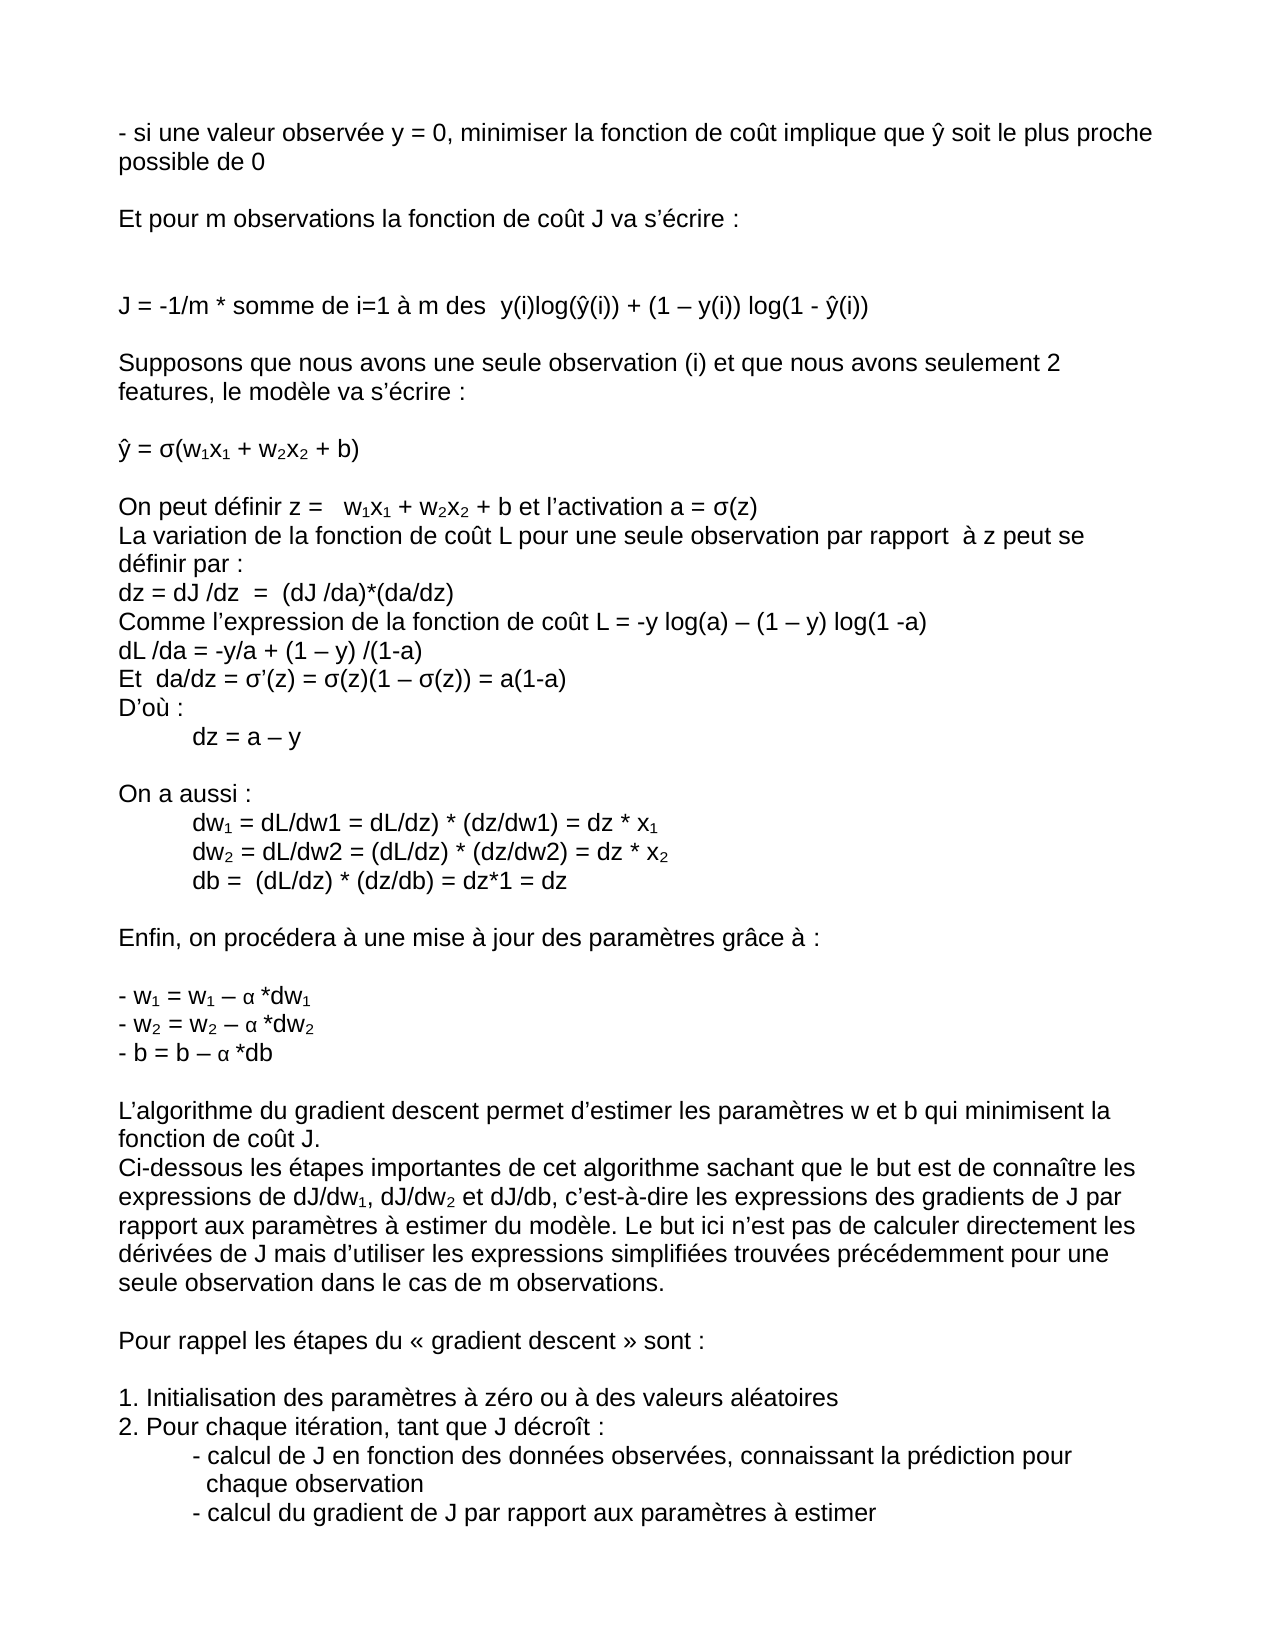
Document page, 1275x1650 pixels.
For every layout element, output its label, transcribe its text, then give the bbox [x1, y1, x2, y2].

text Supposons que nous avons une seule observation (i) et que nous avons seulement 2 features, le modèle va s’écrire : [118, 348, 1157, 406]
text Et da/dz = σ’(z) = σ(z)(1 – σ(z)) = a(1-a) [118, 664, 1157, 693]
text On a aussi : [118, 779, 1157, 808]
text dz = a – y [118, 722, 1157, 751]
text - si une valeur observée y = 0, minimiser la fonction de coût implique que ŷ soit le plus proche possible de 0 [118, 118, 1157, 176]
text - w₂ = w₂ – α *dw₂ [118, 1009, 1157, 1038]
text db = (dL/dz) * (dz/db) = dz*1 = dz [118, 866, 1157, 894]
text dw₂ = dL/dw2 = (dL/dz) * (dz/dw2) = dz * x₂ [118, 837, 1157, 866]
text Pour rappel les étapes du « gradient descent » sont : [118, 1326, 1157, 1354]
text J = -1/m * somme de i=1 à m des y(i)log(ŷ(i)) + (1 – y(i)) log(1 - ŷ(i)) [118, 291, 1157, 319]
text On peut définir z = w₁x₁ + w₂x₂ + b et l’activation a = σ(z) [118, 492, 1157, 521]
text Comme l’expression de la fonction de coût L = -y log(a) – (1 – y) log(1 -a) [118, 607, 1157, 636]
text Et pour m observations la fonction de coût J va s’écrire : [118, 204, 1157, 233]
text L’algorithme du gradient descent permet d’estimer les paramètres w et b qui minimisent la fonction de coût J. [118, 1096, 1157, 1153]
text dL /da = -y/a + (1 – y) /(1-a) [118, 636, 1157, 664]
text - calcul du gradient de J par rapport aux paramètres à estimer [118, 1498, 1157, 1527]
text - w₁ = w₁ – α *dw₁ [118, 981, 1157, 1009]
text La variation de la fonction de coût L pour une seule observation par rapport à z peut se définir par : [118, 521, 1157, 578]
text - calcul de J en fonction des données observées, connaissant la prédiction pour chaque observation [118, 1441, 1157, 1498]
text 2. Pour chaque itération, tant que J décroît : [118, 1412, 1157, 1441]
text D’où : [118, 693, 1157, 722]
text - b = b – α *db [118, 1038, 1157, 1067]
text 1. Initialisation des paramètres à zéro ou à des valeurs aléatoires [118, 1383, 1157, 1412]
text dz = dJ /dz = (dJ /da)*(da/dz) [118, 578, 1157, 607]
text Enfin, on procédera à une mise à jour des paramètres grâce à : [118, 923, 1157, 952]
text ŷ = σ(w₁x₁ + w₂x₂ + b) [118, 434, 1157, 463]
text dw₁ = dL/dw1 = dL/dz) * (dz/dw1) = dz * x₁ [118, 808, 1157, 837]
text Ci-dessous les étapes importantes de cet algorithme sachant que le but est de connaître les expressions de dJ/dw₁, dJ/dw₂ et dJ/db, c’est-à-dire les expressions des gradients de J par rapport aux paramètres à estimer du modèle. Le but ici n’est pas de calculer directement les dérivées de J mais d’utiliser les expressions simplifiées trouvées précédemment pour une seule observation dans le cas de m observations. [118, 1153, 1157, 1297]
